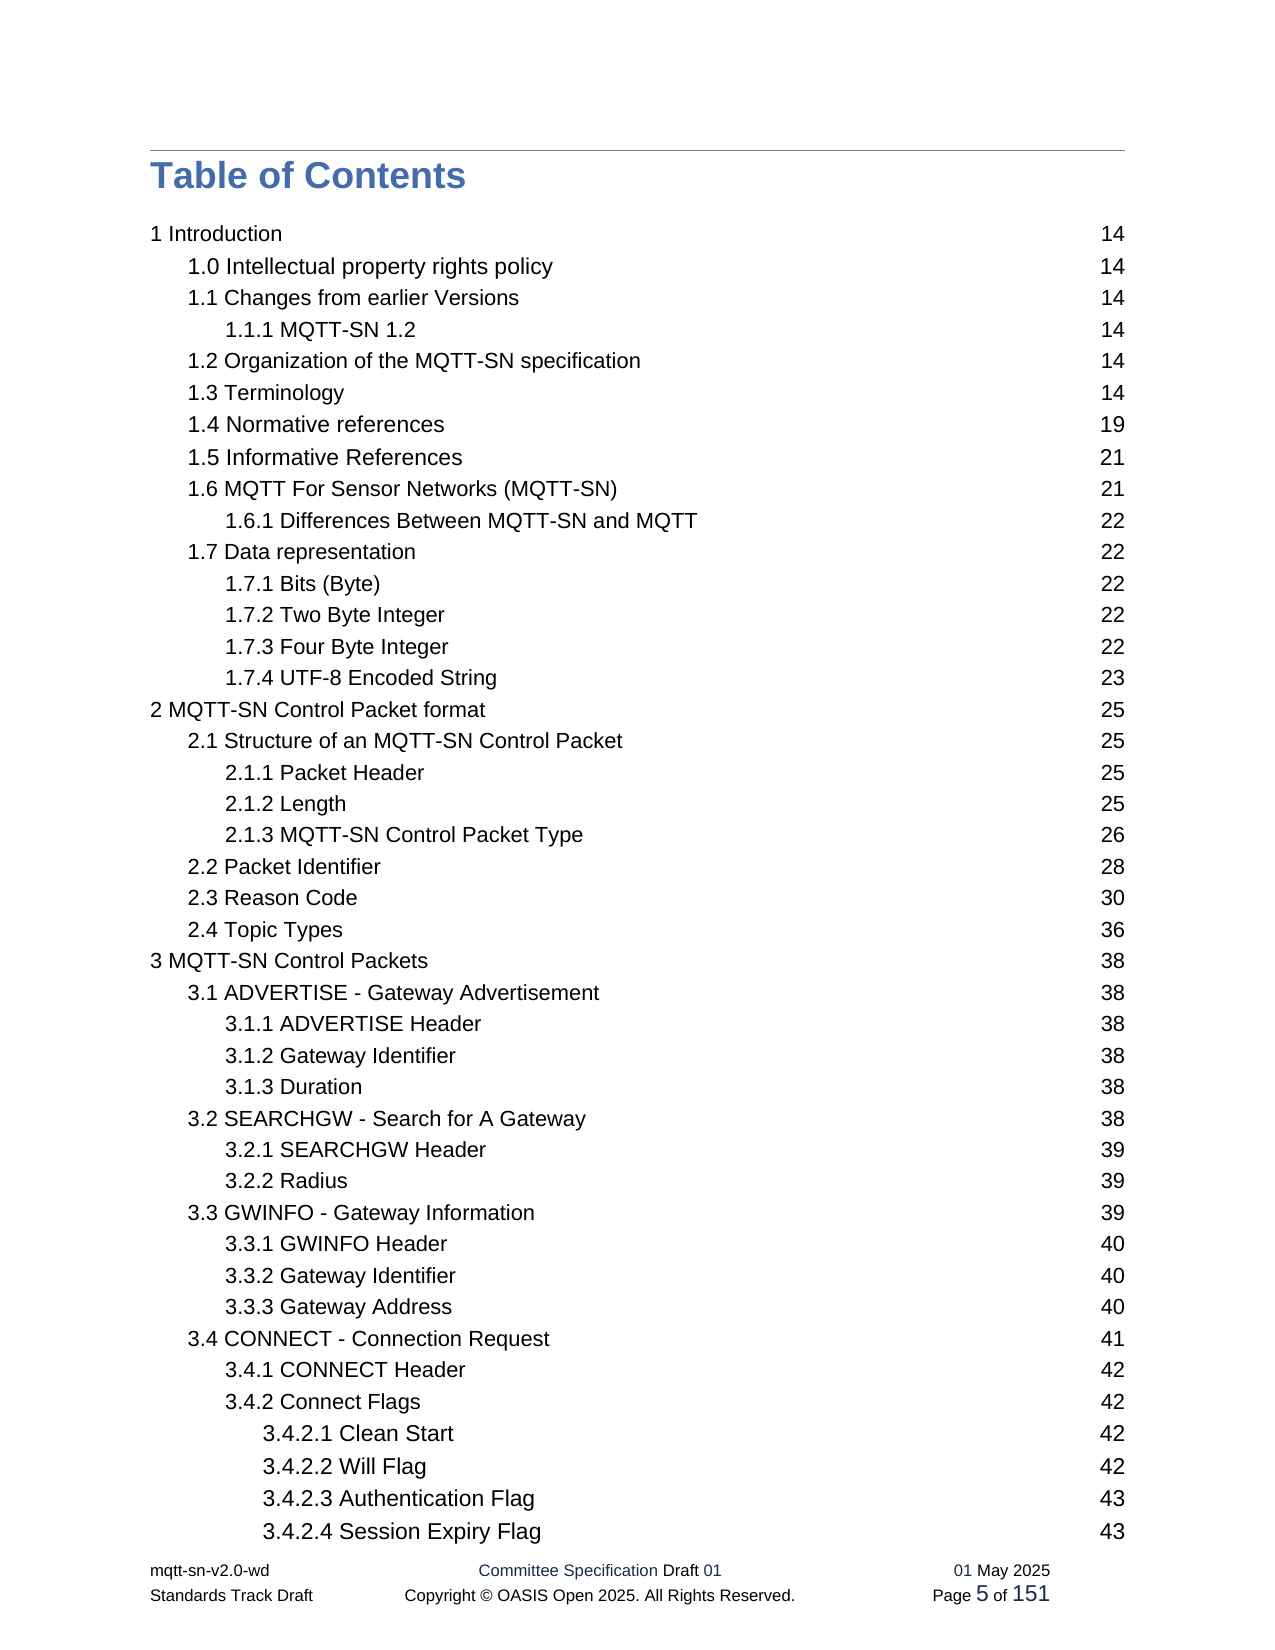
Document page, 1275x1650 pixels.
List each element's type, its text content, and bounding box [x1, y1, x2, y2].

text 3.4.2.3 Authentication Flag 43 [262, 1485, 1125, 1512]
text 1.3 Terminology 14 [187, 380, 1125, 405]
text 3 MQTT-SN Control Packets 38 [150, 948, 1125, 973]
text 2.1.1 Packet Header 25 [225, 759, 1125, 785]
text 3.3.1 GWINFO Header 40 [225, 1231, 1125, 1257]
text 2 MQTT-SN Control Packet format 25 [150, 697, 1125, 722]
text 3.3.3 Gateway Address 40 [225, 1294, 1125, 1319]
text 3.4.2.2 Will Flag 42 [262, 1453, 1125, 1479]
text 1.4 Normative references 19 [187, 411, 1125, 437]
text 2.4 Topic Types 36 [187, 917, 1125, 942]
text 3.3 GWINFO - Gateway Information 39 [187, 1200, 1125, 1225]
text 1.7 Data representation 22 [187, 539, 1125, 564]
text 3.4.2 Connect Flags 42 [225, 1389, 1125, 1414]
text 3.1.3 Duration 38 [225, 1074, 1125, 1099]
text 1.2 Organization of the MQTT-SN specification 14 [187, 348, 1125, 373]
text 3.1 ADVERTISE - Gateway Advertisement 38 [187, 980, 1125, 1005]
text 1.7.3 Four Byte Integer 22 [225, 634, 1125, 659]
text 1.5 Informative References 21 [187, 444, 1125, 470]
text 1.6.1 Differences Between MQTT-SN and MQTT 22 [225, 508, 1125, 533]
text 1.7.1 Bits (Byte) 22 [225, 571, 1125, 596]
text 3.4.2.4 Session Expiry Flag 43 [262, 1518, 1125, 1544]
text 1.7.2 Two Byte Integer 22 [225, 602, 1125, 627]
text 1.6 MQTT For Sensor Networks (MQTT-SN) 21 [187, 476, 1125, 502]
text 3.2 SEARCHGW - Search for A Gateway 38 [187, 1106, 1125, 1131]
text 2.2 Packet Identifier 28 [187, 854, 1125, 879]
text 3.1.1 ADVERTISE Header 38 [225, 1011, 1125, 1036]
text 1.1 Changes from earlier Versions 14 [187, 285, 1125, 311]
text 1.7.4 UTF-8 Encoded String 23 [225, 665, 1125, 690]
text 3.4.2.1 Clean Start 42 [262, 1420, 1125, 1446]
text 3.4.1 CONNECT Header 42 [225, 1357, 1125, 1382]
text 3.2.2 Radius 39 [225, 1168, 1125, 1194]
text 2.1.2 Length 25 [225, 791, 1125, 816]
text 3.1.2 Gateway Identifier 38 [225, 1043, 1125, 1068]
text Table of Contents [150, 151, 1125, 196]
text 3.4 CONNECT - Connection Request 41 [187, 1326, 1125, 1351]
text 2.3 Reason Code 30 [187, 885, 1125, 911]
text 3.3.2 Gateway Identifier 40 [225, 1263, 1125, 1288]
text 1 Introduction 14 [150, 221, 1125, 246]
text 3.2.1 SEARCHGW Header 39 [225, 1137, 1125, 1162]
text 1.0 Intellectual property rights policy 14 [187, 253, 1125, 279]
text 2.1 Structure of an MQTT-SN Control Packet 25 [187, 728, 1125, 753]
text 1.1.1 MQTT-SN 1.2 14 [225, 317, 1125, 342]
text 2.1.3 MQTT-SN Control Packet Type 26 [225, 822, 1125, 848]
